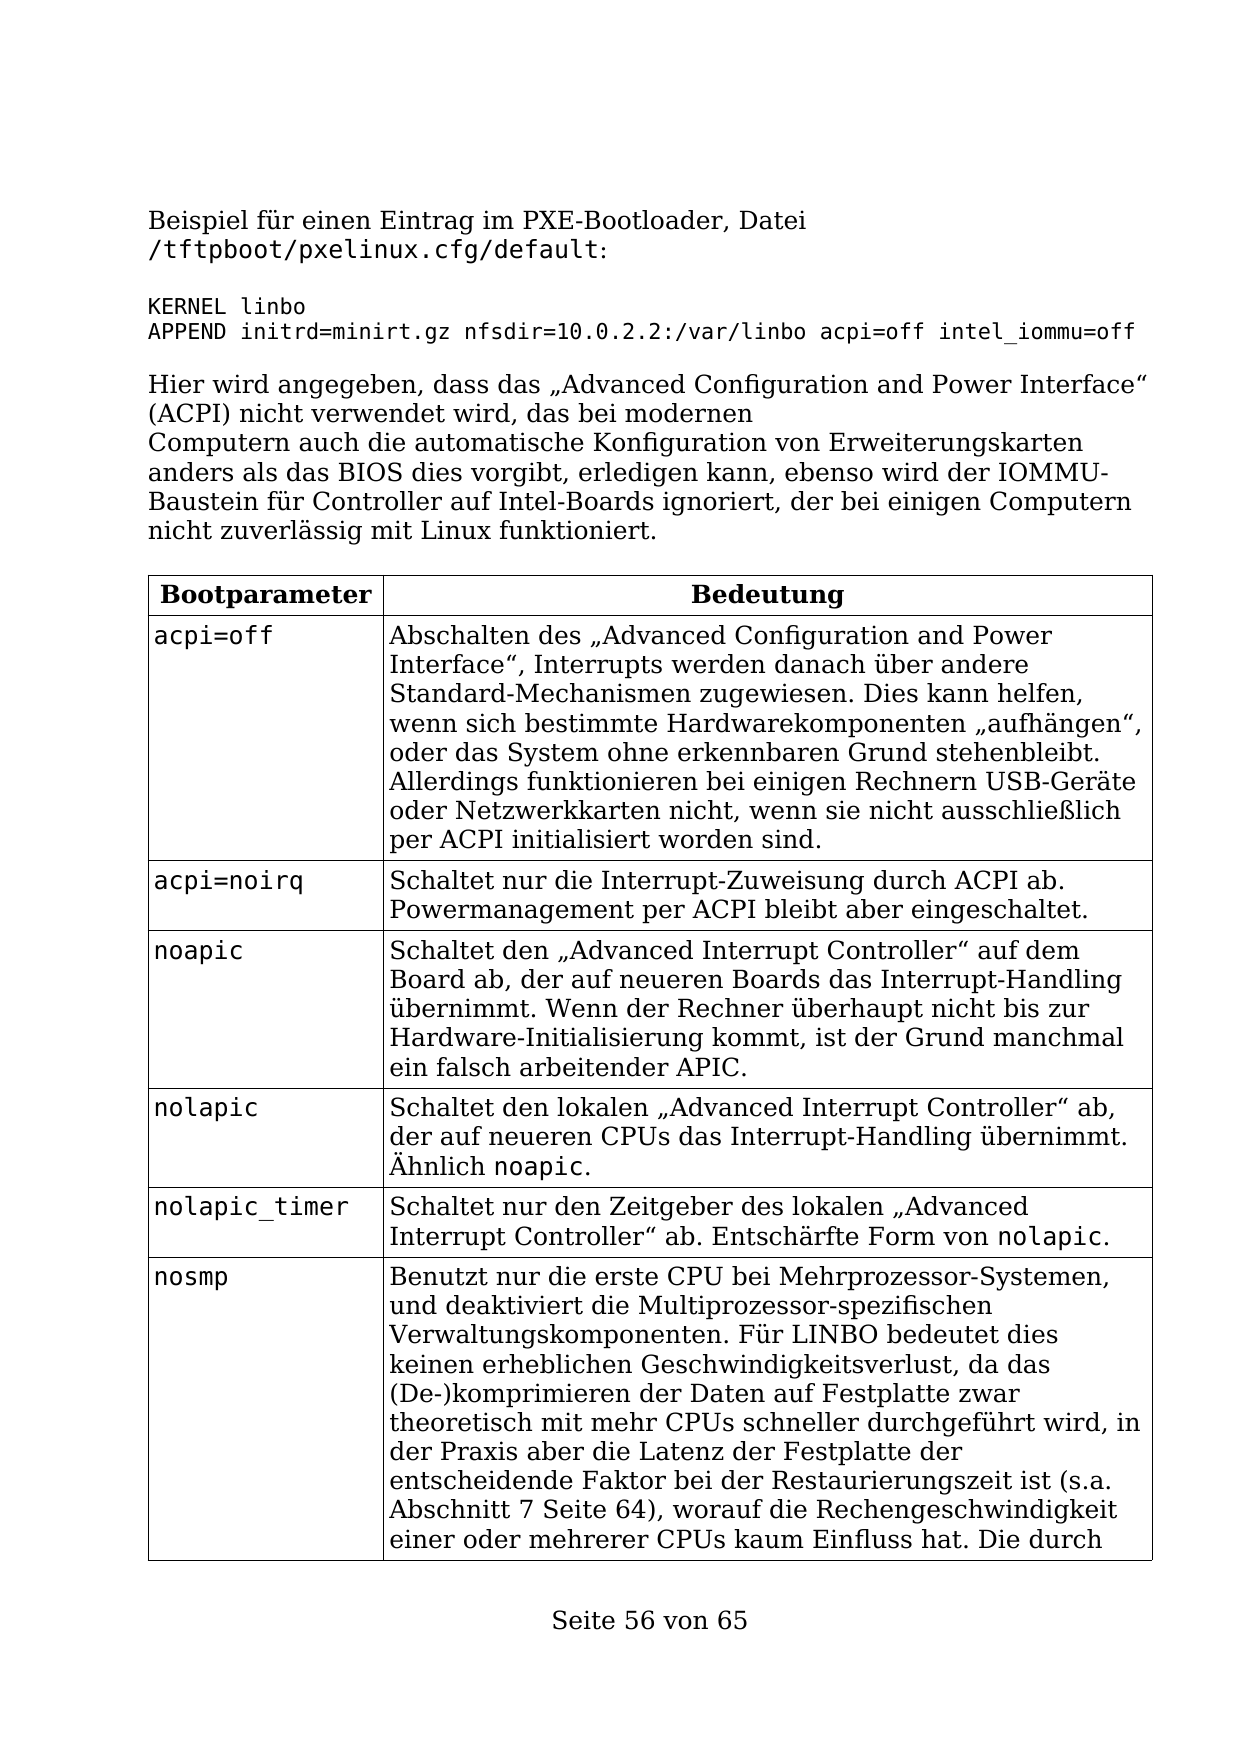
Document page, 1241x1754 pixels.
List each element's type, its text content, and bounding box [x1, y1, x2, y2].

table_header Bedeutung [384, 576, 1152, 615]
text APPEND initrd=minirt.gz nfsdir=10.0.2.2:/var/linbo acpi=off intel_iommu=off [148, 319, 1152, 345]
text Computern auch die automatische Konﬁguration von Erweiterungskarten anders als das BIOS dies vorgibt, erledigen kann, ebenso wird der IOMMU-Baustein für Controller auf Intel-Boards ignoriert, der bei einigen Computern nicht zuverlässig mit Linux funktioniert. [148, 429, 1152, 545]
table_cell Abschalten des „Advanced Conﬁguration and Power Interface“, Interrupts werden danach über andere Standard-Mechanismen zugewiesen. Dies kann helfen, wenn sich bestimmte Hardwarekomponenten „aufhängen“, oder das System ohne erkennbaren Grund stehenbleibt. Allerdings funktionieren bei einigen Rechnern USB-Geräte oder Netzwerkkarten nicht, wenn sie nicht ausschließlich per ACPI initialisiert worden sind. [384, 616, 1152, 860]
table_header Bootparameter [149, 576, 383, 615]
table_cell Benutzt nur die erste CPU bei Mehrprozessor-Systemen, und deaktiviert die Multiprozessor-speziﬁschen Verwaltungskomponenten. Für LINBO bedeutet dies keinen erheblichen Geschwindigkeitsverlust, da das (De-)komprimieren der Daten auf Festplatte zwar theoretisch mit mehr CPUs schneller durchgeführt wird, in der Praxis aber die Latenz der Festplatte der entscheidende Faktor bei der Restaurierungszeit ist (s.a. Abschnitt 7 Seite 65), worauf die Rechengeschwindigkeit einer oder mehrerer CPUs kaum Einﬂuss hat. Die durch LINBO gestarteten Betriebssysteme können von sich aus SMP wieder aktivieren, auch ohne dass ein Reset erforderlich ist. [384, 1258, 1152, 1560]
table_cell acpi=noirq [149, 861, 383, 930]
table_cell nosmp [149, 1258, 383, 1560]
text Hier wird angegeben, dass das „Advanced Conﬁguration and Power Interface“ (ACPI) nicht verwendet wird, das bei modernen [148, 370, 1152, 429]
table_cell nolapic [149, 1089, 383, 1187]
table_cell nolapic_timer [149, 1188, 383, 1257]
table_cell Schaltet nur den Zeitgeber des lokalen „Advanced Interrupt Controller“ ab. Entschärfte Form von nolapic. [384, 1188, 1152, 1257]
table_cell Schaltet den lokalen „Advanced Interrupt Controller“ ab, der auf neueren CPUs das Interrupt-Handling übernimmt. Ähnlich noapic. [384, 1089, 1152, 1187]
text Beispiel für einen Eintrag im PXE-Bootloader, Datei /tftpboot/pxelinux.cfg/default: [148, 206, 1152, 264]
table_cell Schaltet nur die Interrupt-Zuweisung durch ACPI ab. Powermanagement per ACPI bleibt aber eingeschaltet. [384, 861, 1152, 930]
text KERNEL linbo [148, 294, 1152, 319]
table_cell noapic [149, 931, 383, 1088]
table_cell Schaltet den „Advanced Interrupt Controller“ auf dem Board ab, der auf neueren Boards das Interrupt-Handling übernimmt. Wenn der Rechner überhaupt nicht bis zur Hardware-Initialisierung kommt, ist der Grund manchmal ein falsch arbeitender APIC. [384, 931, 1152, 1088]
table_cell acpi=off [149, 616, 383, 860]
